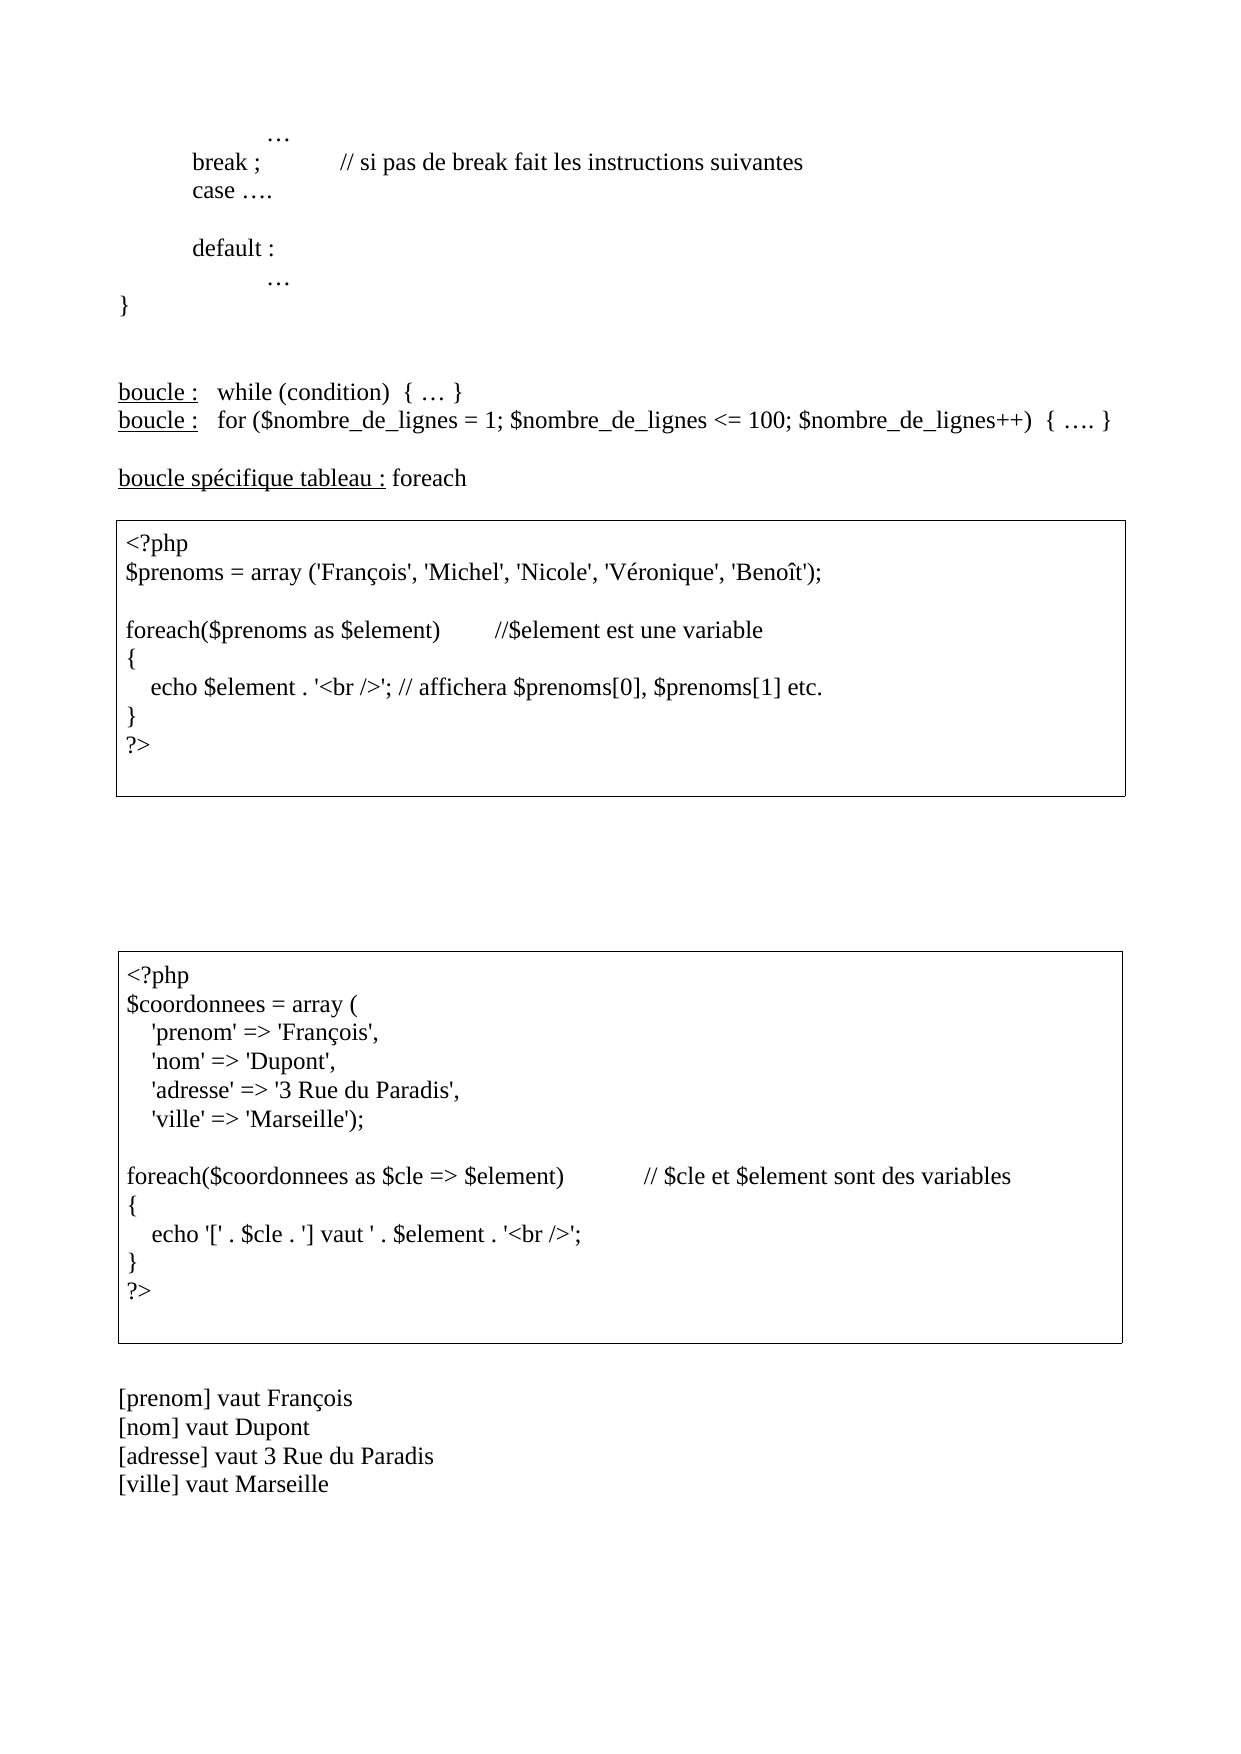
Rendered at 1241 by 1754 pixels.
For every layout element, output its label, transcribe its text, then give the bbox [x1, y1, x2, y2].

text echo '[' . $cle . '] vaut ' . $element . '<br />'; [126, 1219, 1113, 1247]
text break ; // si pas de break fait les instructions suivantes [118, 147, 1122, 176]
text { [125, 643, 1116, 672]
text boucle : while (condition) { … } [118, 377, 1122, 406]
text 'prenom' => 'François', [126, 1017, 1113, 1046]
text [ville] vaut Marseille [118, 1469, 1122, 1498]
text default : [118, 233, 1122, 262]
text ?> [126, 1276, 1113, 1305]
text } [126, 1247, 1113, 1276]
text foreach($coordonnees as $cle => $element) // $cle et $element sont des variables [126, 1161, 1113, 1190]
text … [118, 118, 1122, 147]
text 'ville' => 'Marseille'); [126, 1104, 1113, 1132]
text $prenoms = array ('François', 'Michel', 'Nicole', 'Véronique', 'Benoît'); [125, 557, 1116, 586]
text 'adresse' => '3 Rue du Paradis', [126, 1075, 1113, 1104]
text boucle spécifique tableau : foreach [118, 463, 1122, 492]
text <?php [125, 528, 1116, 557]
text { [126, 1190, 1113, 1219]
text … [118, 262, 1122, 291]
text [prenom] vaut François [118, 1383, 1122, 1412]
text } [125, 701, 1116, 730]
text 'nom' => 'Dupont', [126, 1046, 1113, 1075]
text echo $element . '<br />'; // affichera $prenoms[0], $prenoms[1] etc. [125, 672, 1116, 701]
text ?> [125, 730, 1116, 758]
text boucle : for ($nombre_de_lignes = 1; $nombre_de_lignes <= 100; $nombre_de_lignes++) { …. } [118, 406, 1122, 434]
text [adresse] vaut 3 Rue du Paradis [118, 1441, 1122, 1469]
text } [118, 291, 1122, 319]
text $coordonnees = array ( [126, 989, 1113, 1017]
text foreach($prenoms as $element) //$element est une variable [125, 615, 1116, 643]
text <?php [126, 960, 1113, 989]
text case …. [118, 176, 1122, 204]
text [nom] vaut Dupont [118, 1412, 1122, 1441]
